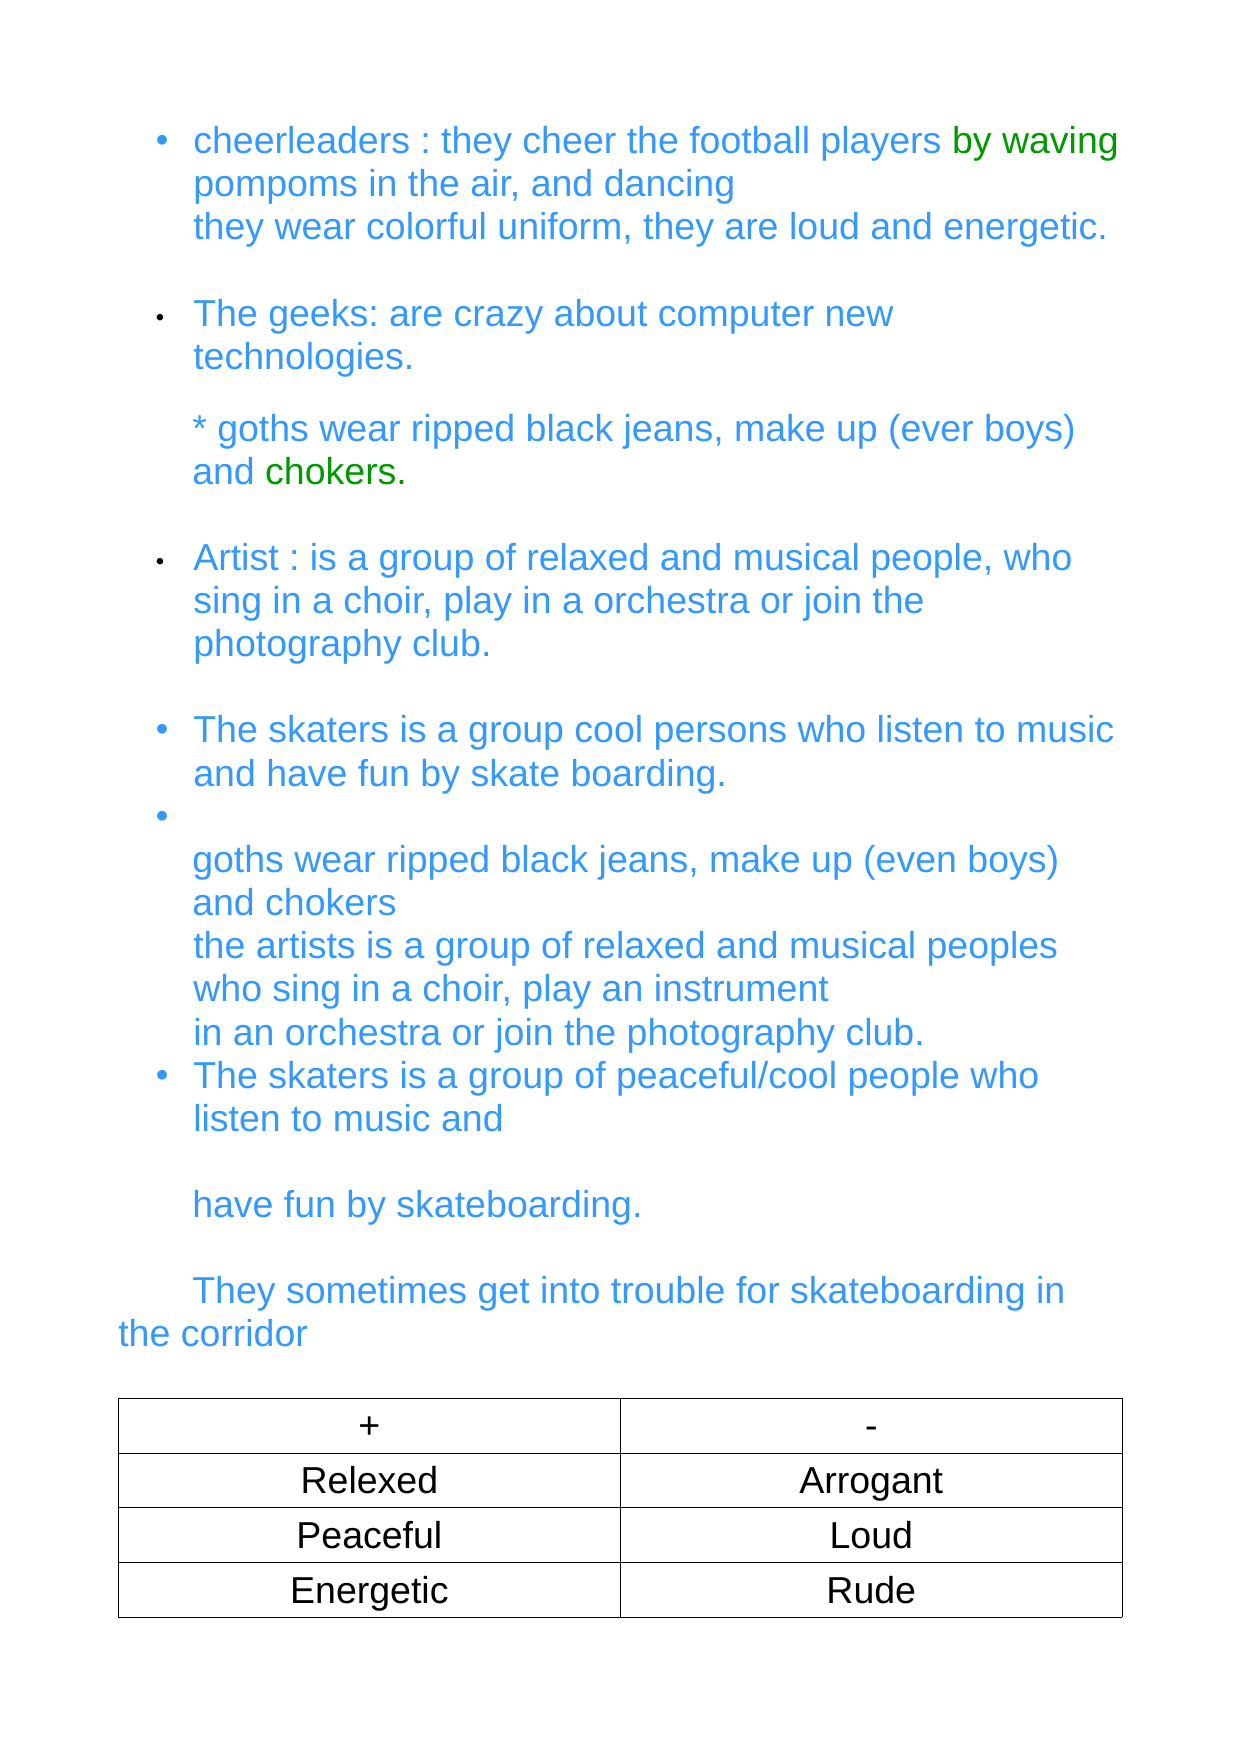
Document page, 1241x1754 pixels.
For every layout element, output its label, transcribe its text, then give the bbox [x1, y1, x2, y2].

list The skaters is a group of peaceful/cool people who listen to music and [156, 1053, 1122, 1139]
table_cell Peaceful [119, 1508, 620, 1562]
list they wear colorful uniform, they are loud and energetic. [156, 204, 1122, 248]
table_cell Arrogant [621, 1454, 1122, 1507]
text have fun by skateboarding. [118, 1182, 1122, 1225]
list the artists is a group of relaxed and musical peoples who sing in a choir, play an instrument [156, 923, 1122, 1010]
table_cell Energetic [119, 1563, 620, 1617]
table_cell Relexed [119, 1454, 620, 1507]
list cheerleaders : they cheer the football players by waving pompoms in the air, and dancing [156, 118, 1122, 204]
list The skaters is a group cool persons who listen to music and have fun by skate boarding. [156, 708, 1122, 794]
list Artist : is a group of relaxed and musical people, who sing in a choir, play in a orchestra or join the photography club. [156, 535, 1122, 664]
text goths wear ripped black jeans, make up (even boys) and chokers [118, 837, 1122, 923]
text They sometimes get into trouble for skateboarding in the corridor [118, 1268, 1122, 1355]
table_cell Rude [621, 1563, 1122, 1617]
table_header - [621, 1399, 1122, 1453]
list The geeks: are crazy about computer new technologies. [156, 291, 1122, 377]
table_cell Loud [621, 1508, 1122, 1562]
table_header + [119, 1399, 620, 1453]
list in an orchestra or join the photography club. [156, 1010, 1122, 1053]
text * goths wear ripped black jeans, make up (ever boys) and chokers. [118, 406, 1122, 492]
